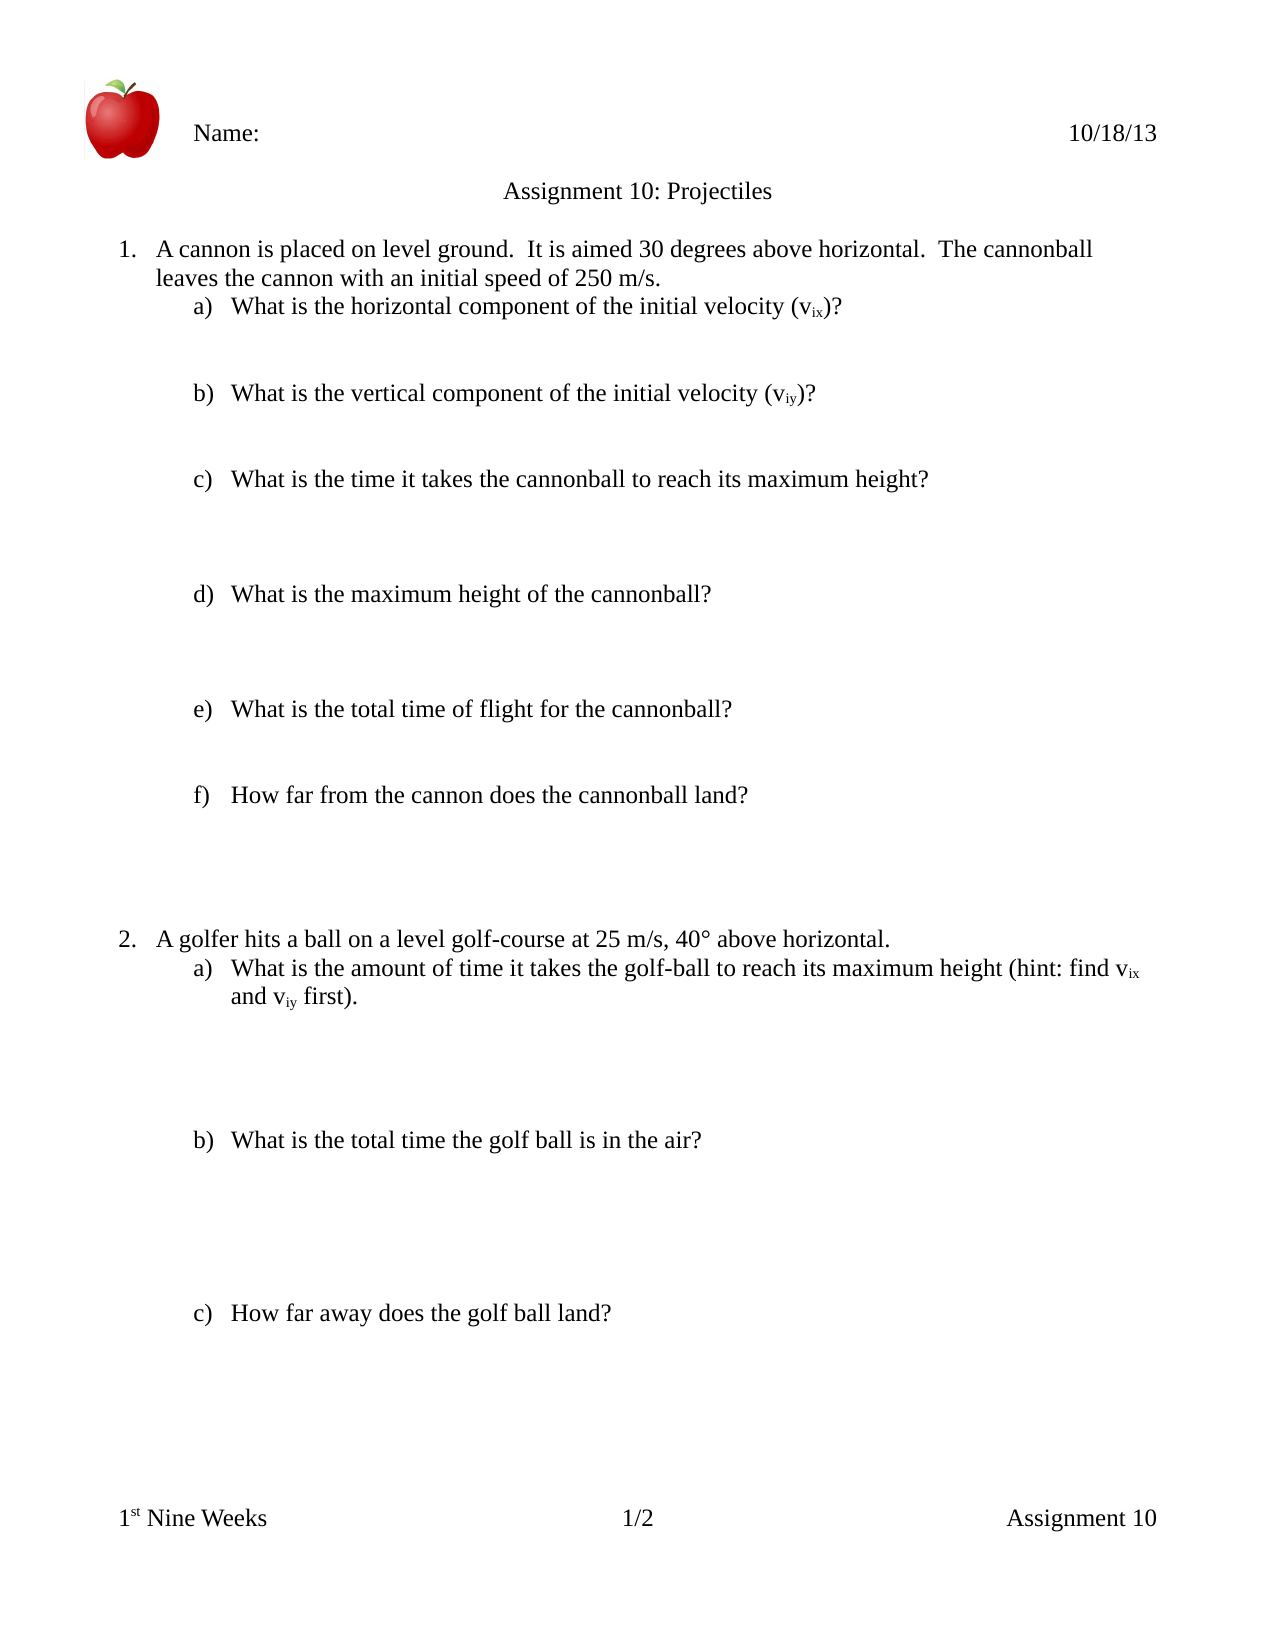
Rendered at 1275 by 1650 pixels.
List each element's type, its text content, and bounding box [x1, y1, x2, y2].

list What is the maximum height of the cannonball? [193, 579, 1157, 608]
list What is the time it takes the cannonball to reach its maximum height? [193, 464, 1157, 493]
list How far away does the golf ball land? [193, 1298, 1157, 1326]
list How far from the cannon does the cannonball land? [193, 780, 1157, 809]
list What is the vertical component of the initial velocity (viy)? [193, 378, 1157, 406]
text Assignment 10: Projectiles [118, 176, 1157, 205]
list A cannon is placed on level ground. It is aimed 30 degrees above horizontal. The cannonball leaves the cannon with an initial speed of 250 m/s. [118, 234, 1157, 291]
list What is the total time the golf ball is in the air? [193, 1125, 1157, 1154]
list What is the total time of flight for the cannonball? [193, 694, 1157, 723]
list A golfer hits a ball on a level golf-course at 25 m/s, 40° above horizontal. [118, 924, 1157, 953]
list What is the horizontal component of the initial velocity (vix)? [193, 291, 1157, 320]
picture [84, 79, 160, 159]
list What is the amount of time it takes the golf-ball to reach its maximum height (hint: find vix and viy first). [193, 953, 1157, 1010]
